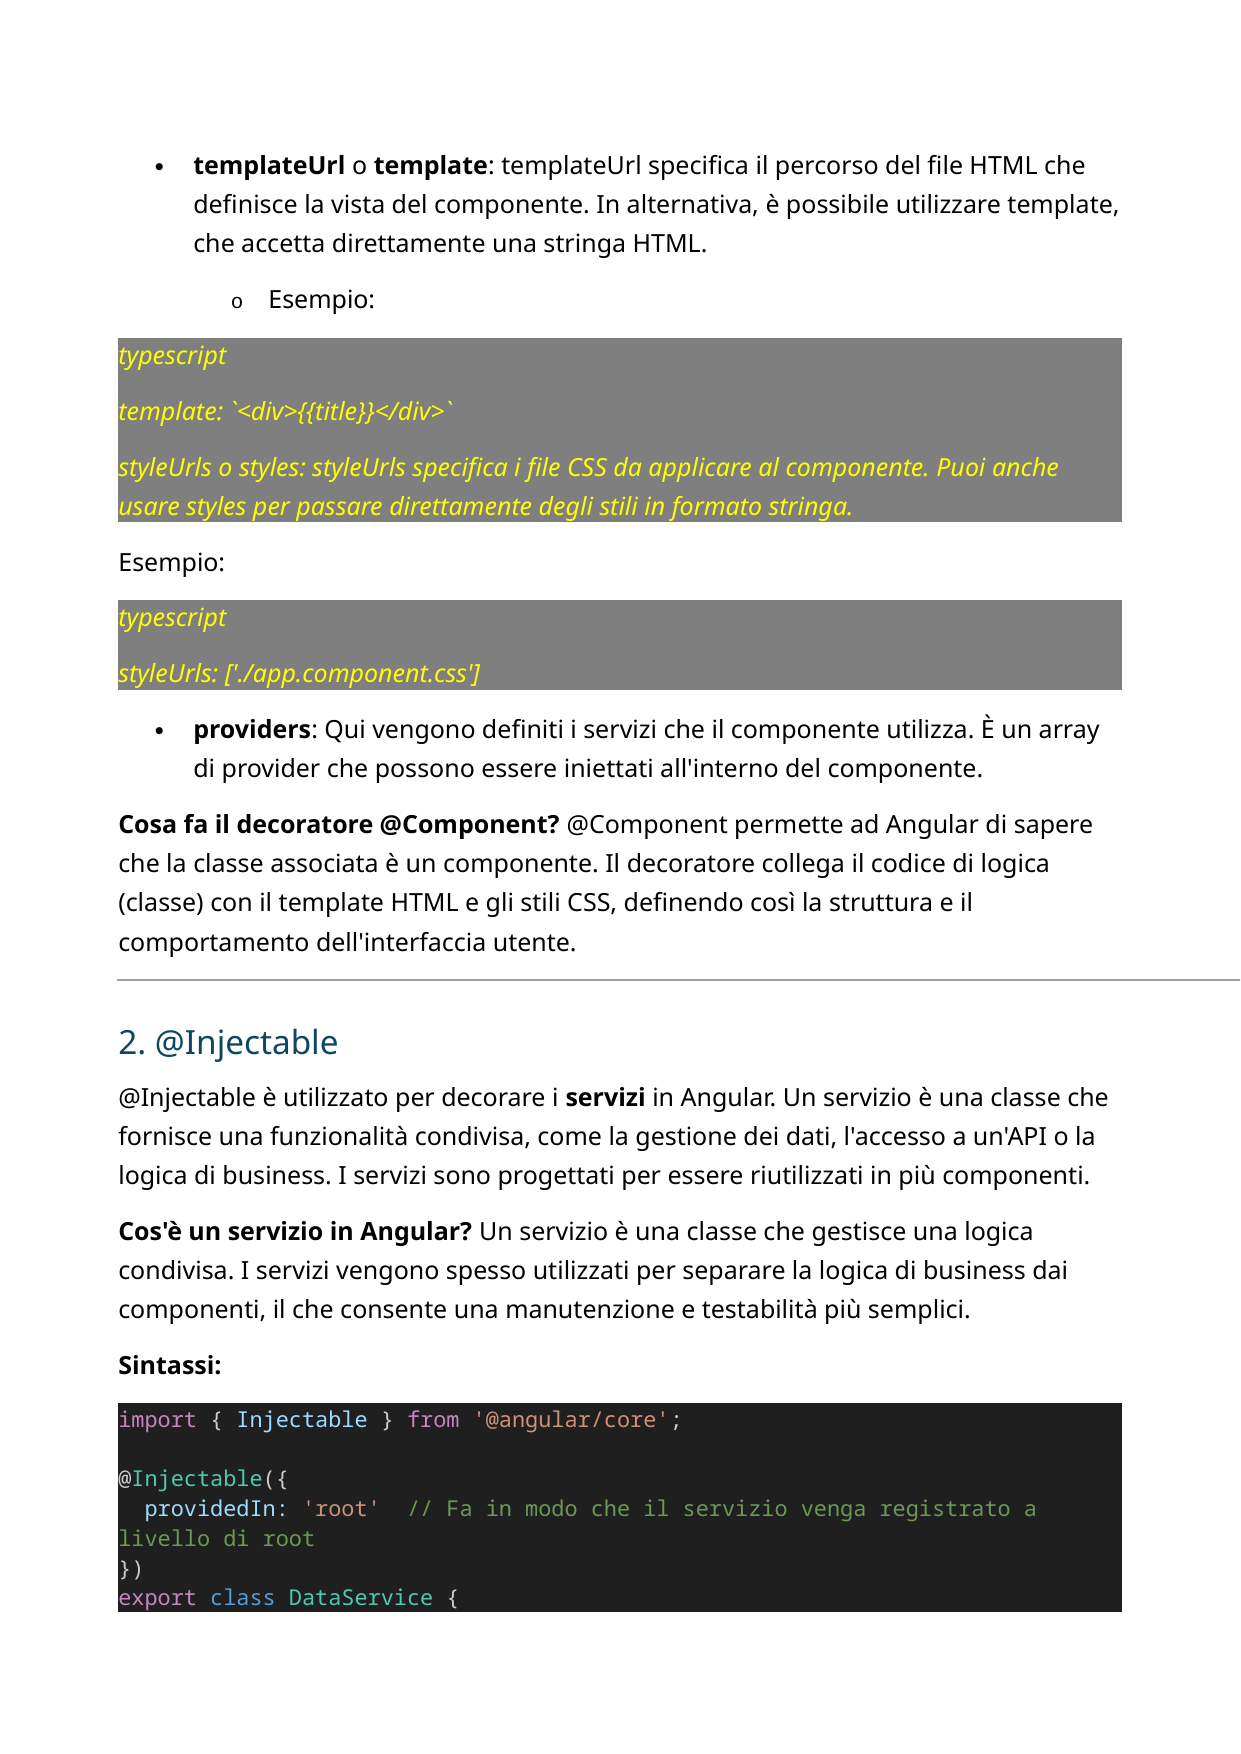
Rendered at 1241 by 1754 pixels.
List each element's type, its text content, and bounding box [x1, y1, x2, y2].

text @Injectable({ [118, 1463, 1122, 1493]
text Cosa fa il decoratore @Component? @Component permette ad Angular di sapere che la classe associata è un componente. Il decoratore collega il codice di logica (classe) con il template HTML e gli stili CSS, definendo così la struttura e il comportamento dell'interfaccia utente. [118, 807, 1122, 958]
text export class DataService { [118, 1582, 1122, 1612]
text typescript [118, 600, 1122, 634]
list providers: Qui vengono definiti i servizi che il componente utilizza. È un array di provider che possono essere iniettati all'interno del componente. [156, 712, 1122, 785]
text styleUrls o styles: styleUrls specifica i file CSS da applicare al componente. Puoi anche usare styles per passare direttamente degli stili in formato stringa. [118, 449, 1122, 522]
list Esempio: [231, 282, 1122, 316]
text Sintassi: [118, 1348, 1122, 1382]
text }) [118, 1552, 1122, 1582]
text @Injectable è utilizzato per decorare i servizi in Angular. Un servizio è una classe che fornisce una funzionalità condivisa, come la gestione dei dati, l'accesso a un'API o la logica di business. I servizi sono progettati per essere riutilizzati in più componenti. [118, 1079, 1122, 1192]
text Cos'è un servizio in Angular? Un servizio è una classe che gestisce una logica condivisa. I servizi vengono spesso utilizzati per separare la logica di business dai componenti, il che consente una manutenzione e testabilità più semplici. [118, 1213, 1122, 1326]
text providedIn: 'root' // Fa in modo che il servizio venga registrato a livello di root [118, 1493, 1122, 1552]
text typescript [118, 338, 1122, 372]
list templateUrl o template: templateUrl specifica il percorso del file HTML che definisce la vista del componente. In alternativa, è possibile utilizzare template, che accetta direttamente una stringa HTML. [156, 148, 1122, 260]
text import { Injectable } from '@angular/core'; [118, 1403, 1122, 1433]
text template: `<div>{{title}}</div>` [118, 393, 1122, 427]
text styleUrls: ['./app.component.css'] [118, 656, 1122, 690]
subtitle 2. @Injectable [118, 1019, 1122, 1064]
text Esempio: [118, 544, 1122, 578]
